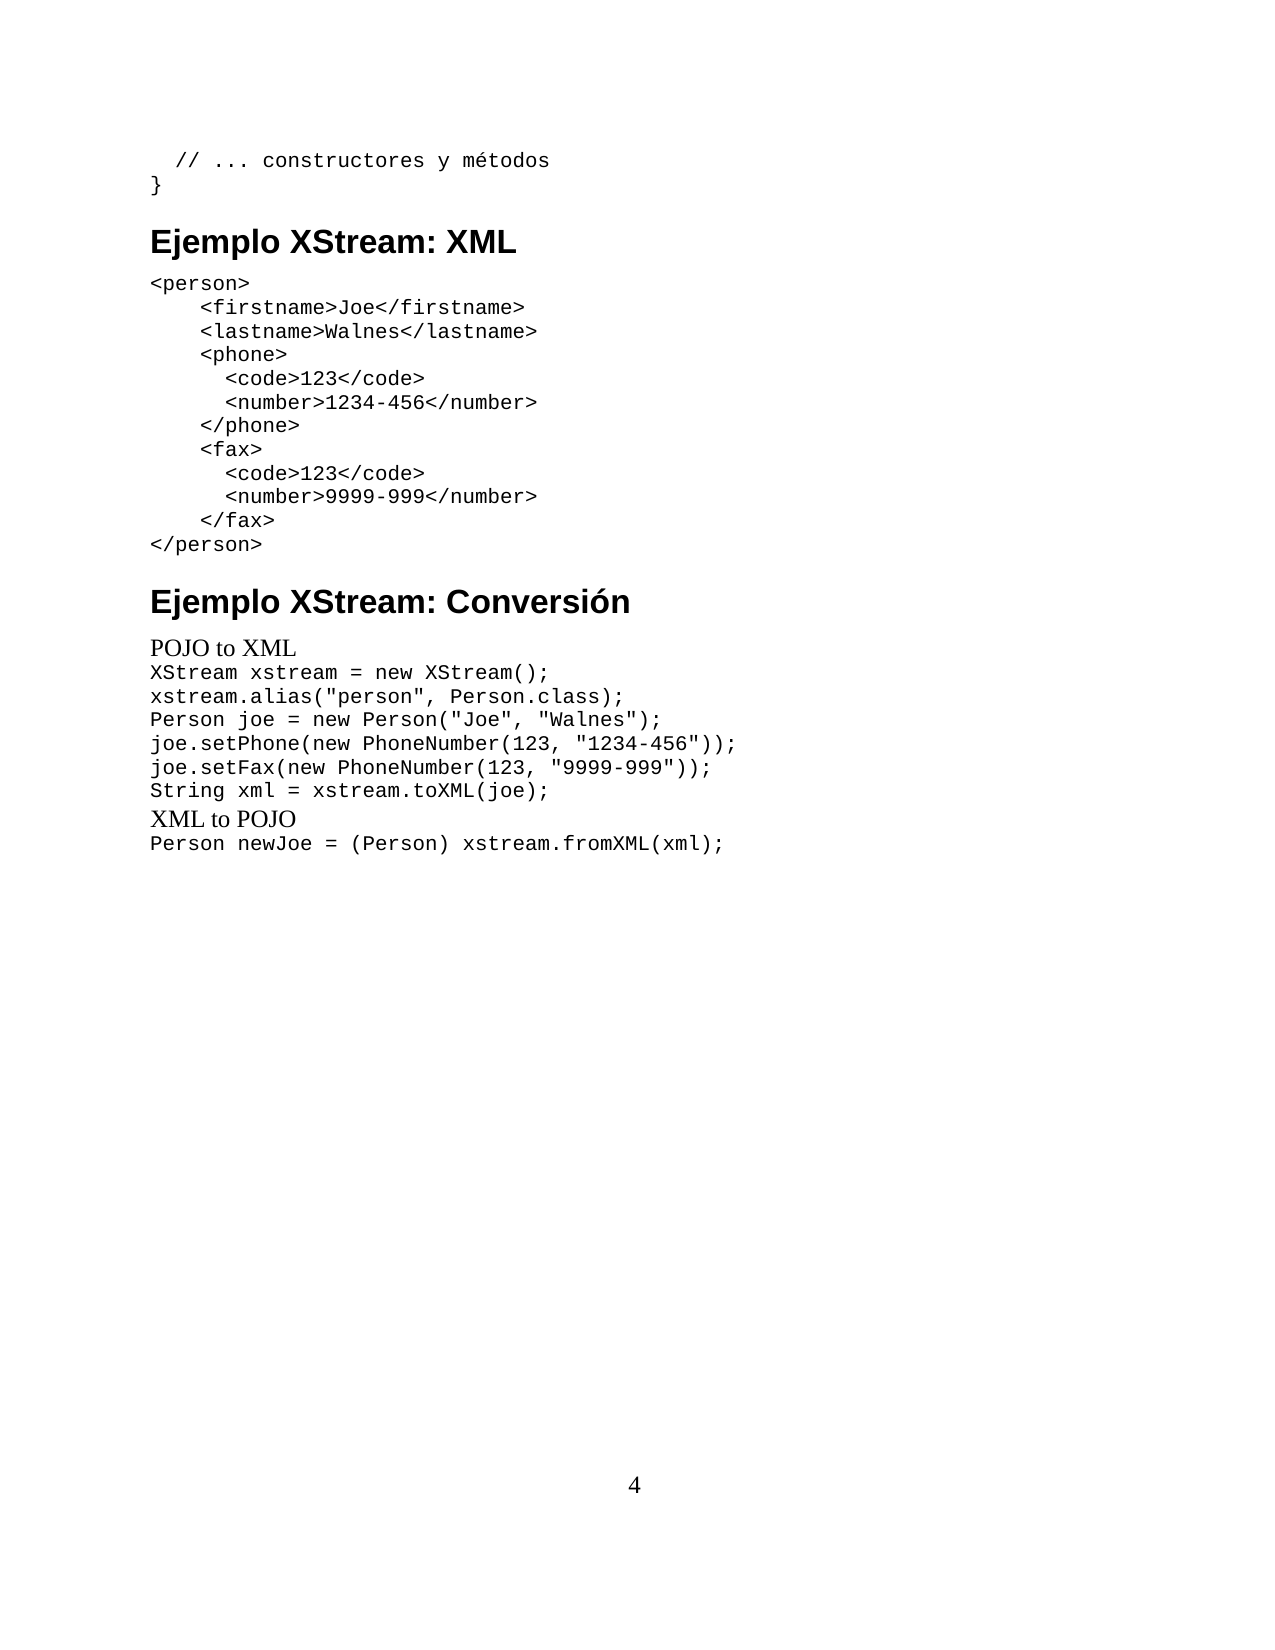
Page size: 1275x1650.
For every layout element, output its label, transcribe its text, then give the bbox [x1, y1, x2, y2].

text </fax> [150, 510, 1125, 533]
text joe.setPhone(new PhoneNumber(123, "1234-456")); [150, 733, 1125, 757]
text <code>123</code> [150, 368, 1125, 392]
text <phone> [150, 344, 1125, 368]
text // ... constructores y métodos [150, 150, 1125, 174]
text <number>1234-456</number> [150, 392, 1125, 415]
text XStream xstream = new XStream(); [150, 662, 1125, 686]
text xstream.alias("person", Person.class); [150, 686, 1125, 709]
text Person joe = new Person("Joe", "Walnes"); [150, 709, 1125, 733]
text <fax> [150, 439, 1125, 463]
text POJO to XML [150, 633, 1125, 662]
text String xml = xstream.toXML(joe); [150, 780, 1125, 804]
text <firstname>Joe</firstname> [150, 297, 1125, 321]
subtitle Ejemplo XStream: Conversión [150, 582, 1125, 621]
text <number>9999-999</number> [150, 486, 1125, 510]
text </phone> [150, 415, 1125, 439]
text XML to POJO [150, 804, 1125, 833]
text } [150, 174, 1125, 197]
text </person> [150, 533, 1125, 557]
text Person newJoe = (Person) xstream.fromXML(xml); [150, 833, 1125, 856]
subtitle Ejemplo XStream: XML [150, 222, 1125, 261]
text <lastname>Walnes</lastname> [150, 321, 1125, 344]
text <code>123</code> [150, 463, 1125, 486]
text <person> [150, 273, 1125, 297]
text joe.setFax(new PhoneNumber(123, "9999-999")); [150, 757, 1125, 780]
